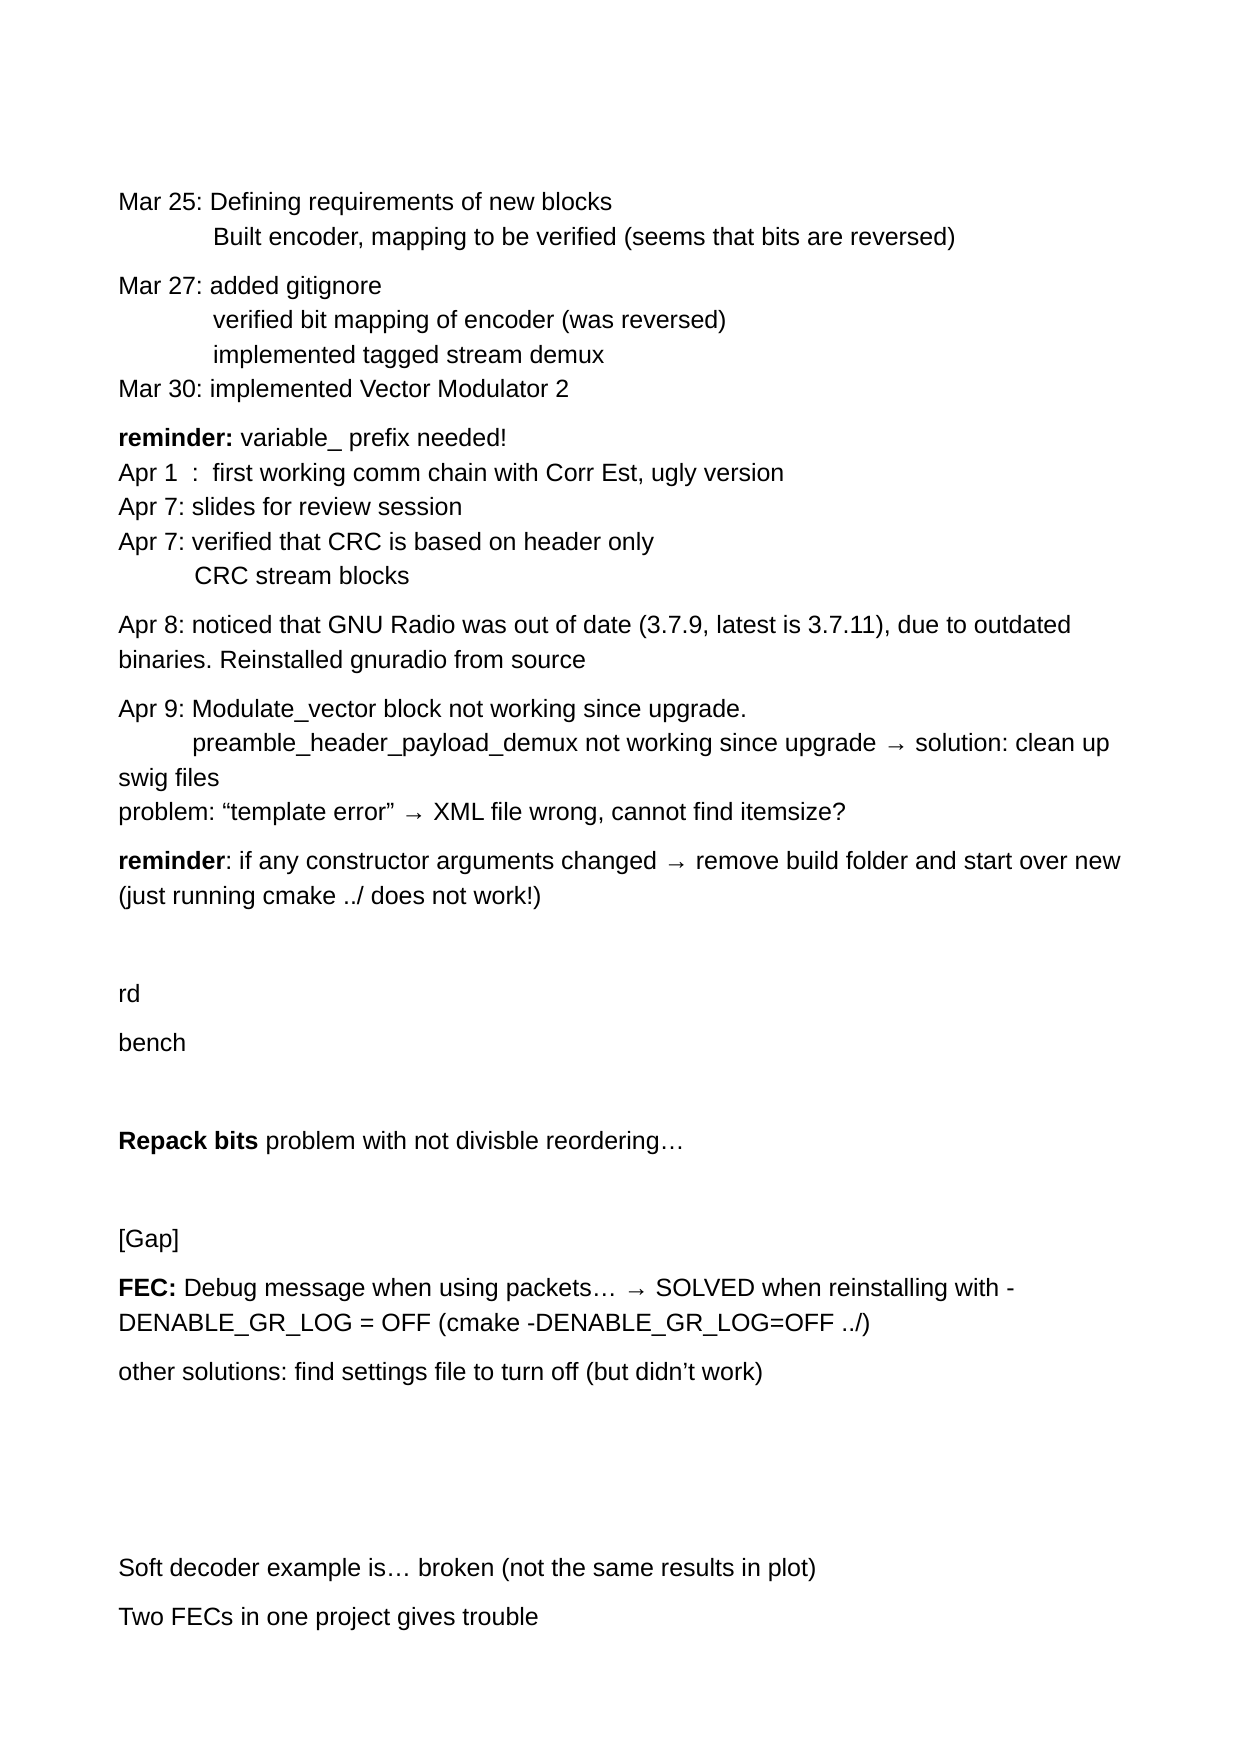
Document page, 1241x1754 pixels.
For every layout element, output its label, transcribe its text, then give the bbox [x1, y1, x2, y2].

text Repack bits problem with not divisble reordering… [118, 1126, 1122, 1155]
text Soft decoder example is… broken (not the same results in plot) [118, 1553, 1122, 1582]
text Apr 9: Modulate_vector block not working since upgrade. preamble_header_payload_demux not working since upgrade → solution: clean up swig files problem: “template error” → XML file wrong, cannot find itemsize? [118, 694, 1122, 826]
text [Gap] [118, 1224, 1122, 1253]
text reminder: variable_ prefix needed! Apr 1 : first working comm chain with Corr Est, ugly version Apr 7: slides for review session Apr 7: verified that CRC is based on header only CRC stream blocks [118, 423, 1122, 590]
text Two FECs in one project gives trouble [118, 1602, 1122, 1631]
text FEC: Debug message when using packets… → SOLVED when reinstalling with -DENABLE_GR_LOG = OFF (cmake -DENABLE_GR_LOG=OFF ../) [118, 1273, 1122, 1336]
text bench [118, 1028, 1122, 1057]
text rd [118, 979, 1122, 1007]
text Mar 27: added gitignore verified bit mapping of encoder (was reversed) implemented tagged stream demux Mar 30: implemented Vector Modulator 2 [118, 271, 1122, 403]
text reminder: if any constructor arguments changed → remove build folder and start over new (just running cmake ../ does not work!) [118, 846, 1122, 909]
text Mar 25: Defining requirements of new blocks Built encoder, mapping to be verified (seems that bits are reversed) [118, 118, 1122, 250]
text other solutions: find settings file to turn off (but didn’t work) [118, 1357, 1122, 1385]
text Apr 8: noticed that GNU Radio was out of date (3.7.9, latest is 3.7.11), due to outdated binaries. Reinstalled gnuradio from source [118, 610, 1122, 673]
